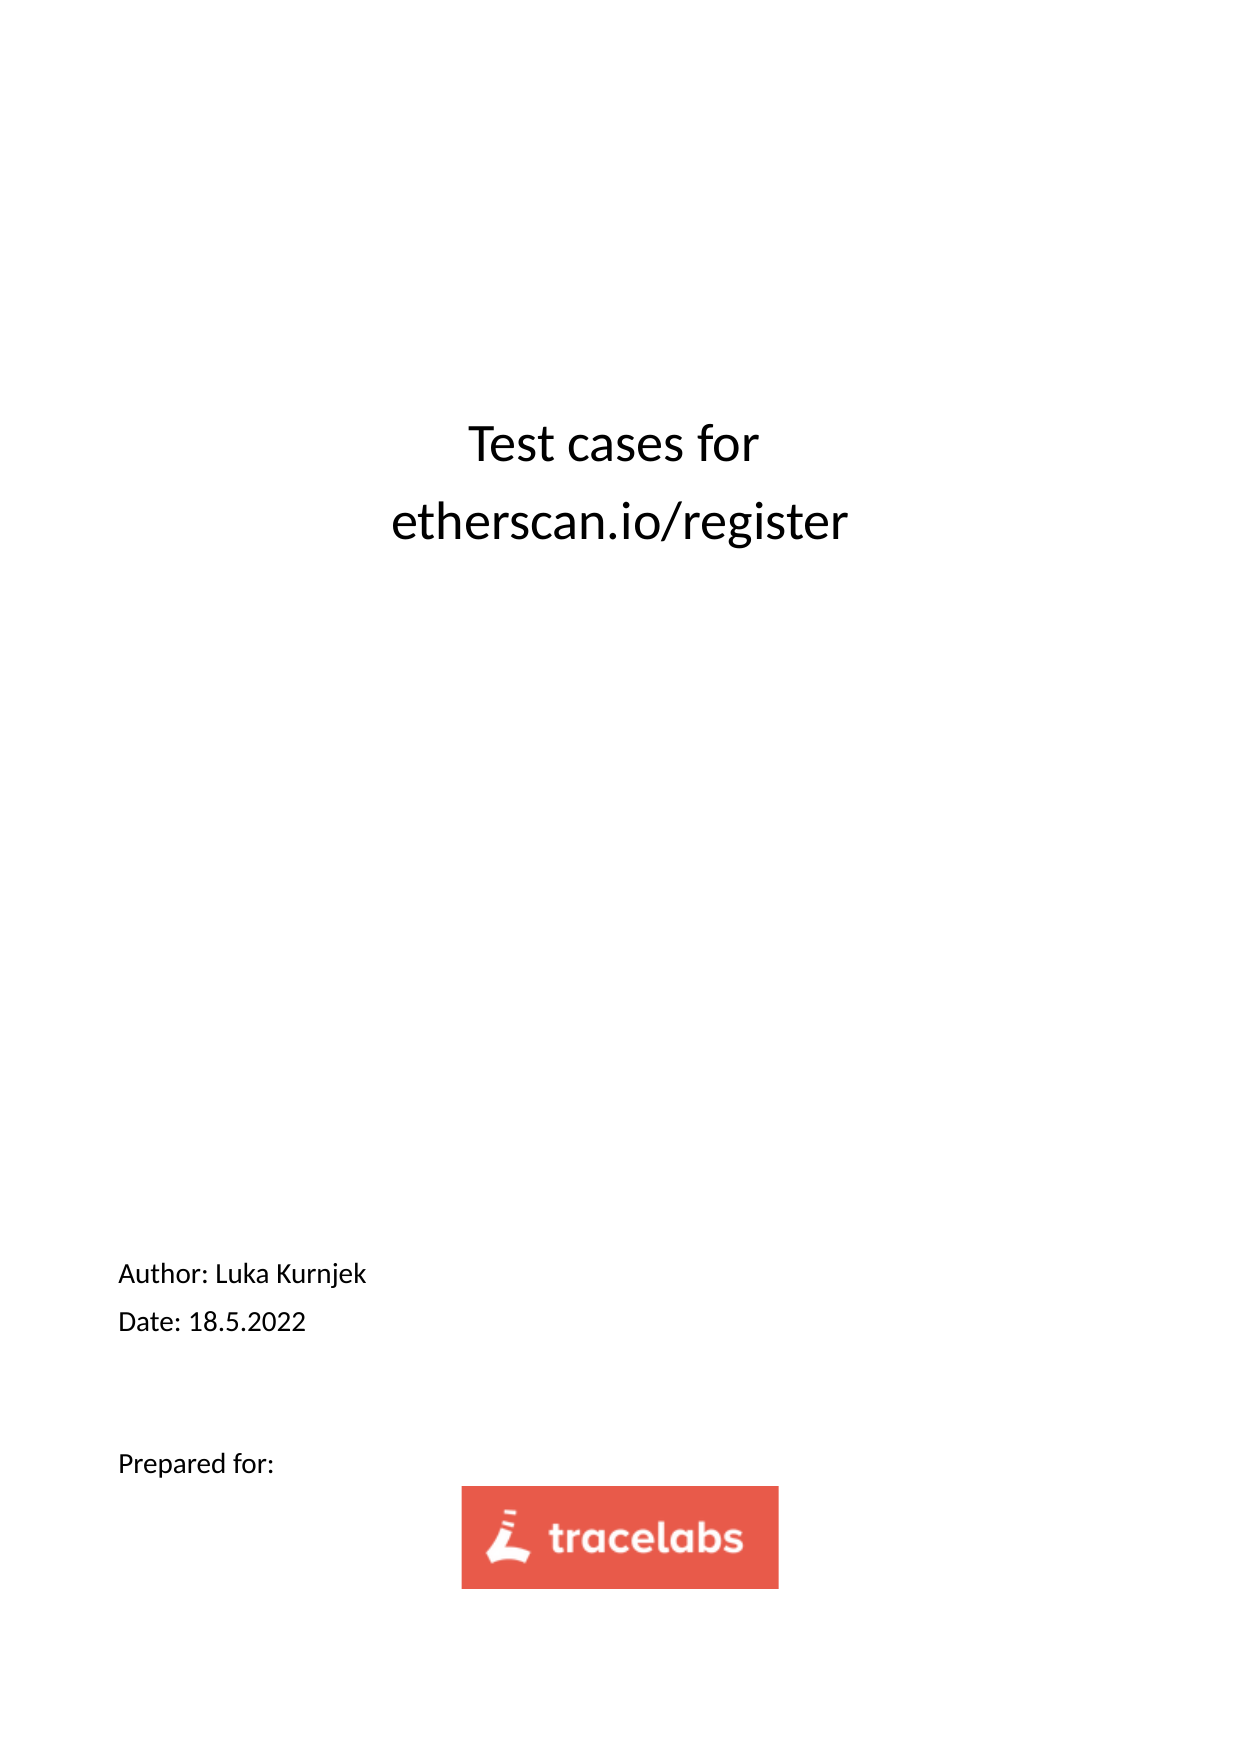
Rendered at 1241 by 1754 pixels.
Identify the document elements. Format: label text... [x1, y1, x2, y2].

text Test cases for [118, 408, 1122, 474]
text Author: Luka Kurnjek [118, 1255, 1122, 1291]
picture [461, 1486, 779, 1589]
text Prepared for: [118, 1445, 1122, 1481]
text etherscan.io/register [118, 486, 1122, 553]
text Date: 18.5.2022 [118, 1303, 1122, 1338]
